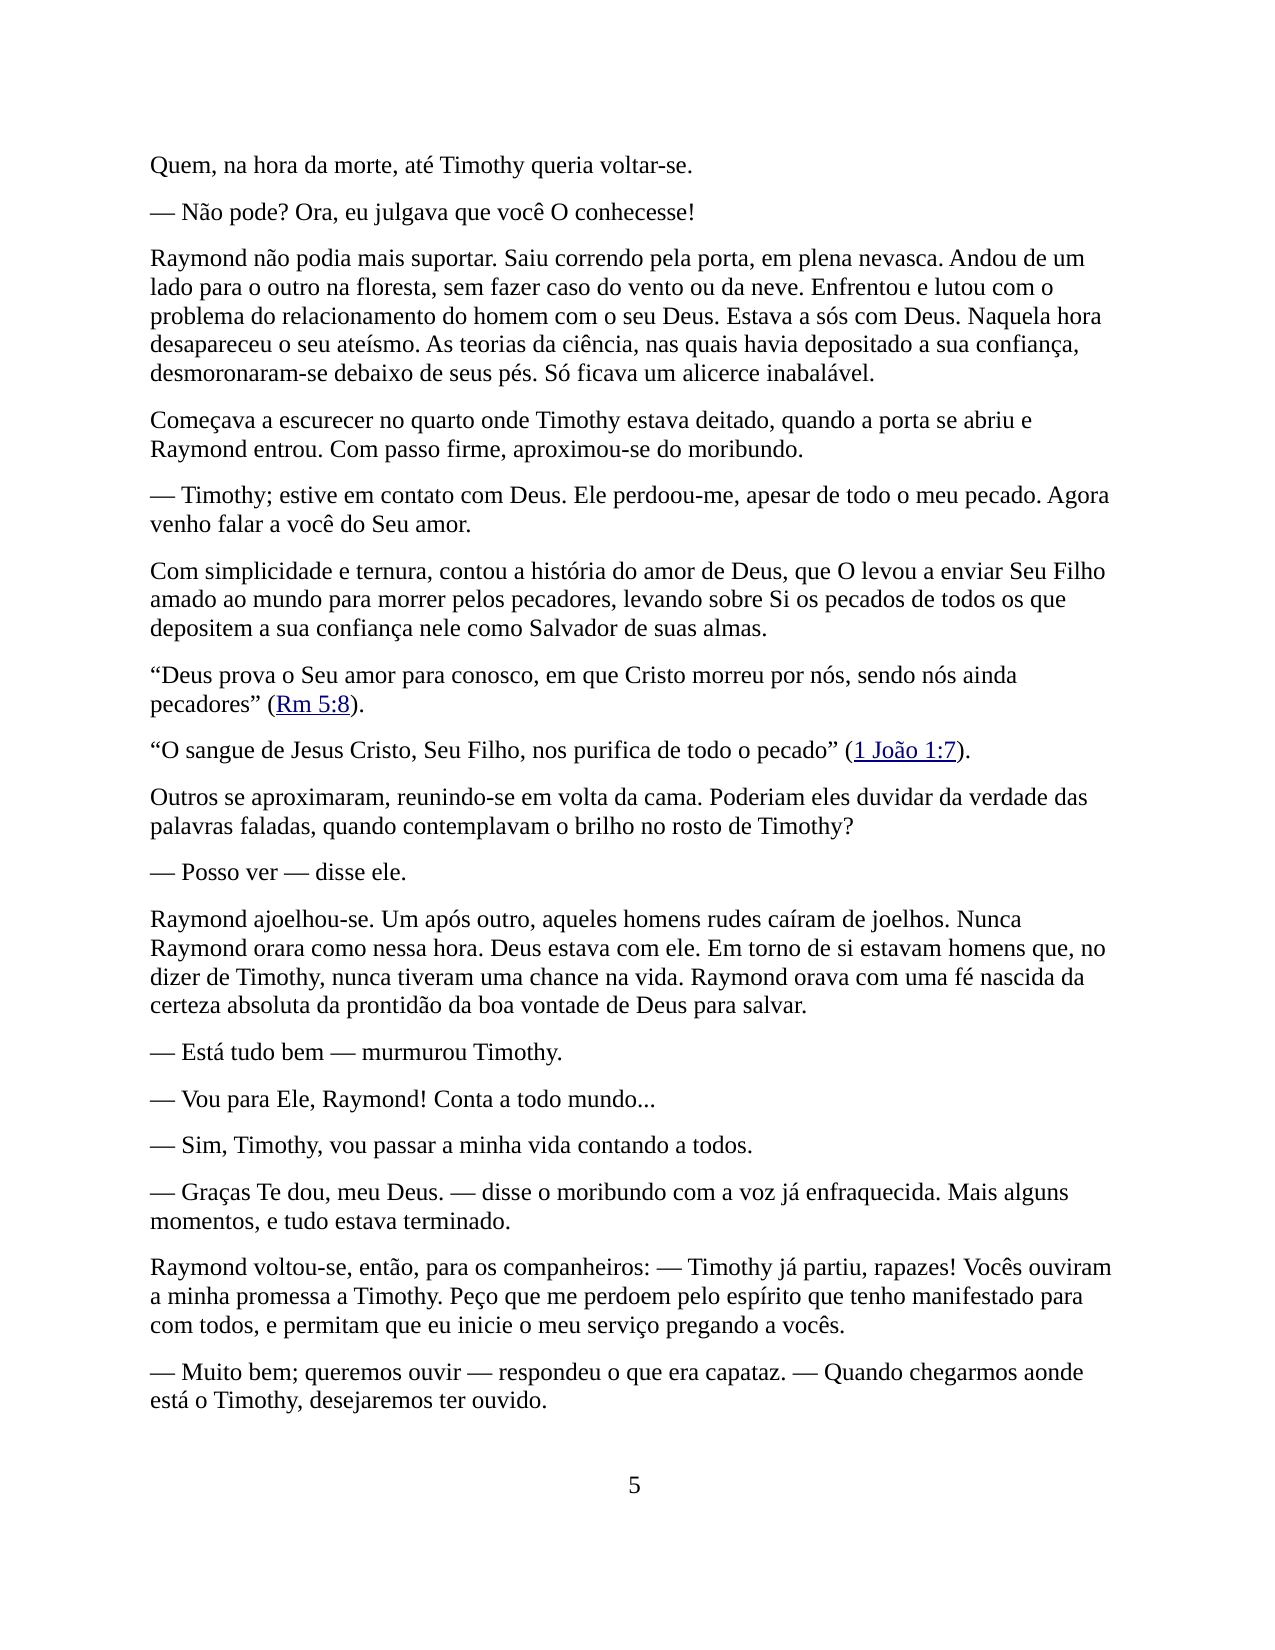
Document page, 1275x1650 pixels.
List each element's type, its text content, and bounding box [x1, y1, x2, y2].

text — Timothy; estive em contato com Deus. Ele perdoou-me, apesar de todo o meu pecado. Agora venho falar a você do Seu amor. [150, 480, 1125, 538]
text — Está tudo bem — murmurou Timothy. [150, 1037, 1125, 1066]
text Quem, na hora da morte, até Timothy queria voltar-se. [150, 150, 1125, 179]
text Raymond ajoelhou-se. Um após outro, aqueles homens rudes caíram de joelhos. Nunca Raymond orara como nessa hora. Deus estava com ele. Em torno de si estavam homens que, no dizer de Timothy, nunca tiveram uma chance na vida. Raymond orava com uma fé nascida da certeza absoluta da prontidão da boa vontade de Deus para salvar. [150, 904, 1125, 1019]
text — Não pode? Ora, eu julgava que você O conhecesse! [150, 197, 1125, 225]
text Com simplicidade e ternura, contou a história do amor de Deus, que O levou a enviar Seu Filho amado ao mundo para morrer pelos pecadores, levando sobre Si os pecados de todos os que depositem a sua confiança nele como Salvador de suas almas. [150, 556, 1125, 642]
text — Muito bem; queremos ouvir — respondeu o que era capataz. — Quando chegarmos aonde está o Timothy, desejaremos ter ouvido. [150, 1357, 1125, 1414]
text “O sangue de Jesus Cristo, Seu Filho, nos purifica de todo o pecado” (1 João 1:7). [150, 735, 1125, 764]
text Começava a escurecer no quarto onde Timothy estava deitado, quando a porta se abriu e Raymond entrou. Com passo firme, aproximou-se do moribundo. [150, 405, 1125, 462]
text “Deus prova o Seu amor para conosco, em que Cristo morreu por nós, sendo nós ainda pecadores” (Rm 5:8). [150, 660, 1125, 717]
text — Sim, Timothy, vou passar a minha vida contando a todos. [150, 1130, 1125, 1159]
text Raymond não podia mais suportar. Saiu correndo pela porta, em plena nevasca. Andou de um lado para o outro na floresta, sem fazer caso do vento ou da neve. Enfrentou e lutou com o problema do relacionamento do homem com o seu Deus. Estava a sós com Deus. Naquela hora desapareceu o seu ateísmo. As teorias da ciência, nas quais havia depositado a sua confiança, desmoronaram-se debaixo de seus pés. Só ficava um alicerce inabalável. [150, 243, 1125, 387]
text — Graças Te dou, meu Deus. — disse o moribundo com a voz já enfraquecida. Mais alguns momentos, e tudo estava terminado. [150, 1177, 1125, 1234]
text Outros se aproximaram, reunindo-se em volta da cama. Poderiam eles duvidar da verdade das palavras faladas, quando contemplavam o brilho no rosto de Timothy? [150, 782, 1125, 839]
text Raymond voltou-se, então, para os companheiros: — Timothy já partiu, rapazes! Vocês ouviram a minha promessa a Timothy. Peço que me perdoem pelo espírito que tenho manifestado para com todos, e permitam que eu inicie o meu serviço pregando a vocês. [150, 1252, 1125, 1339]
text — Posso ver — disse ele. [150, 857, 1125, 886]
text — Vou para Ele, Raymond! Conta a todo mundo... [150, 1084, 1125, 1112]
